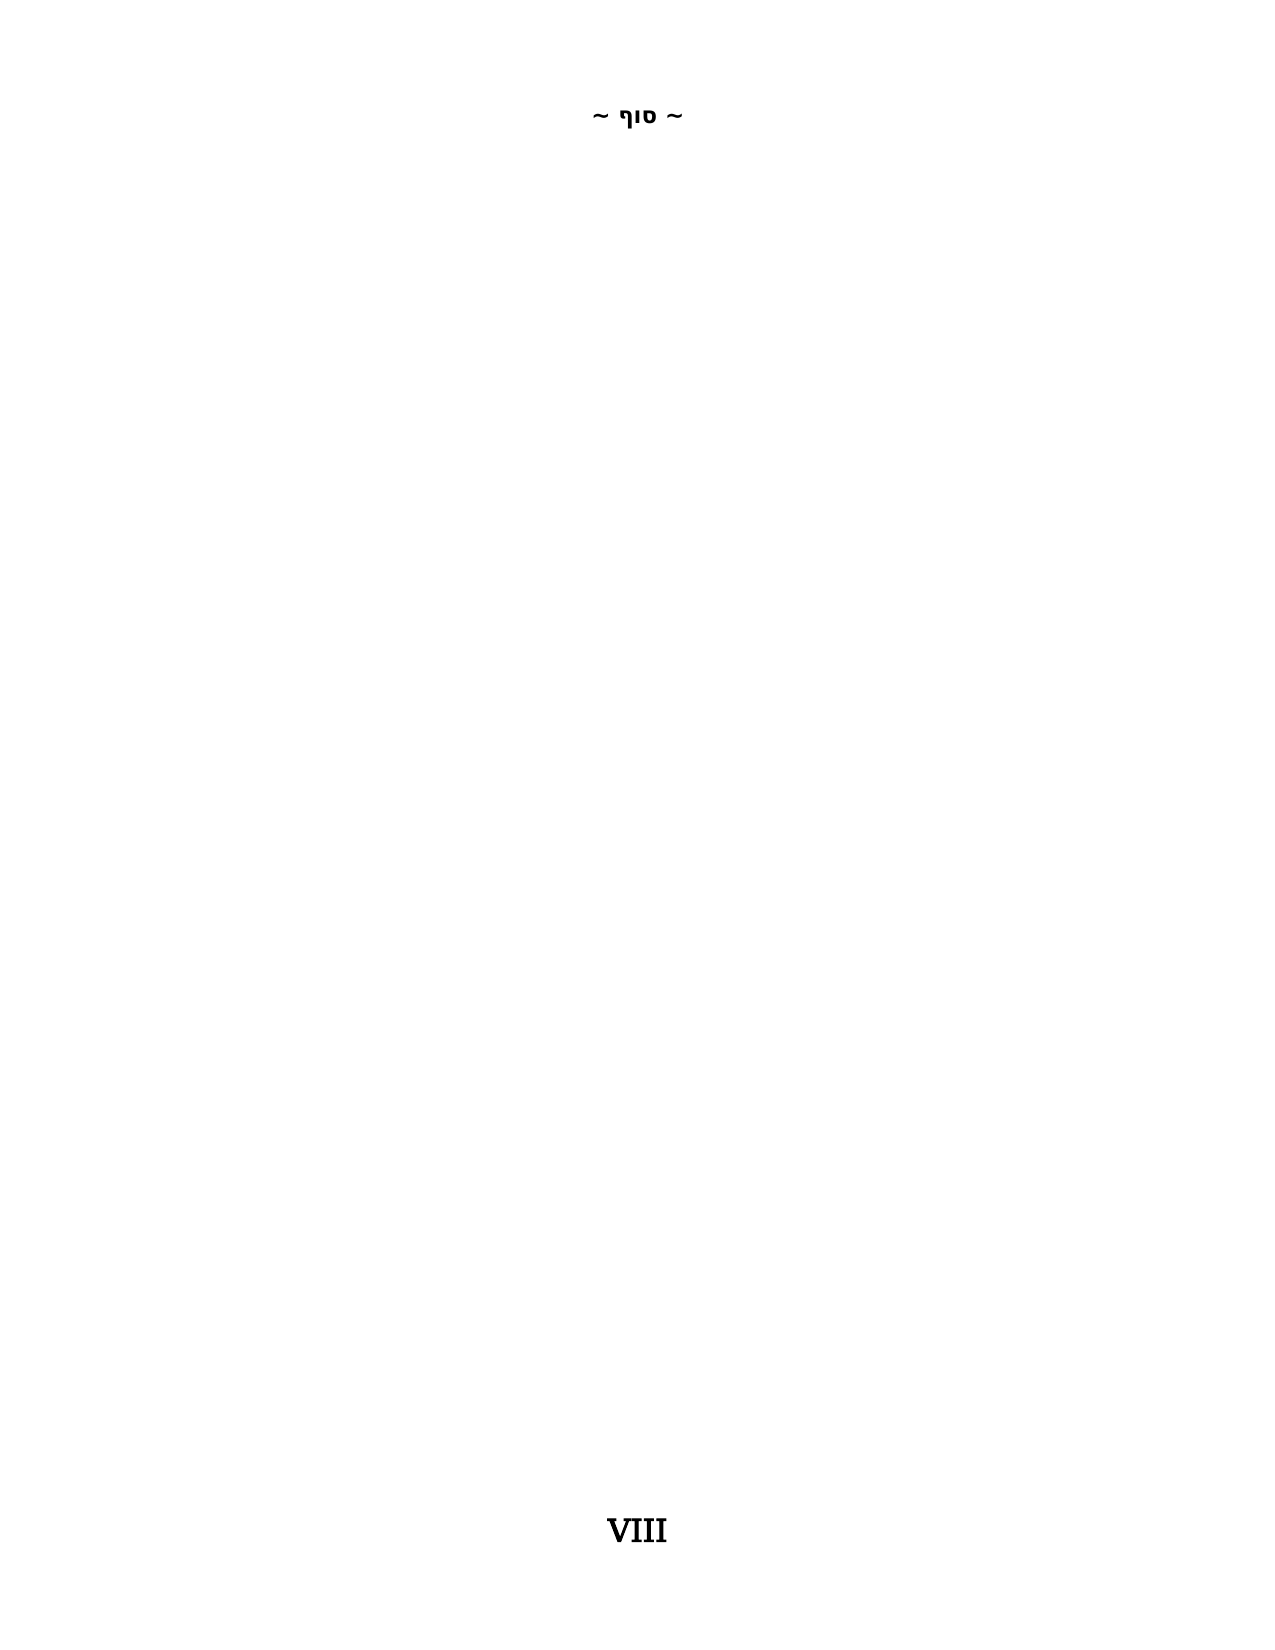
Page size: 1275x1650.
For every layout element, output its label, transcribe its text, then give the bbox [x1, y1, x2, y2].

text ~ סוף ~ [102, 102, 1173, 129]
